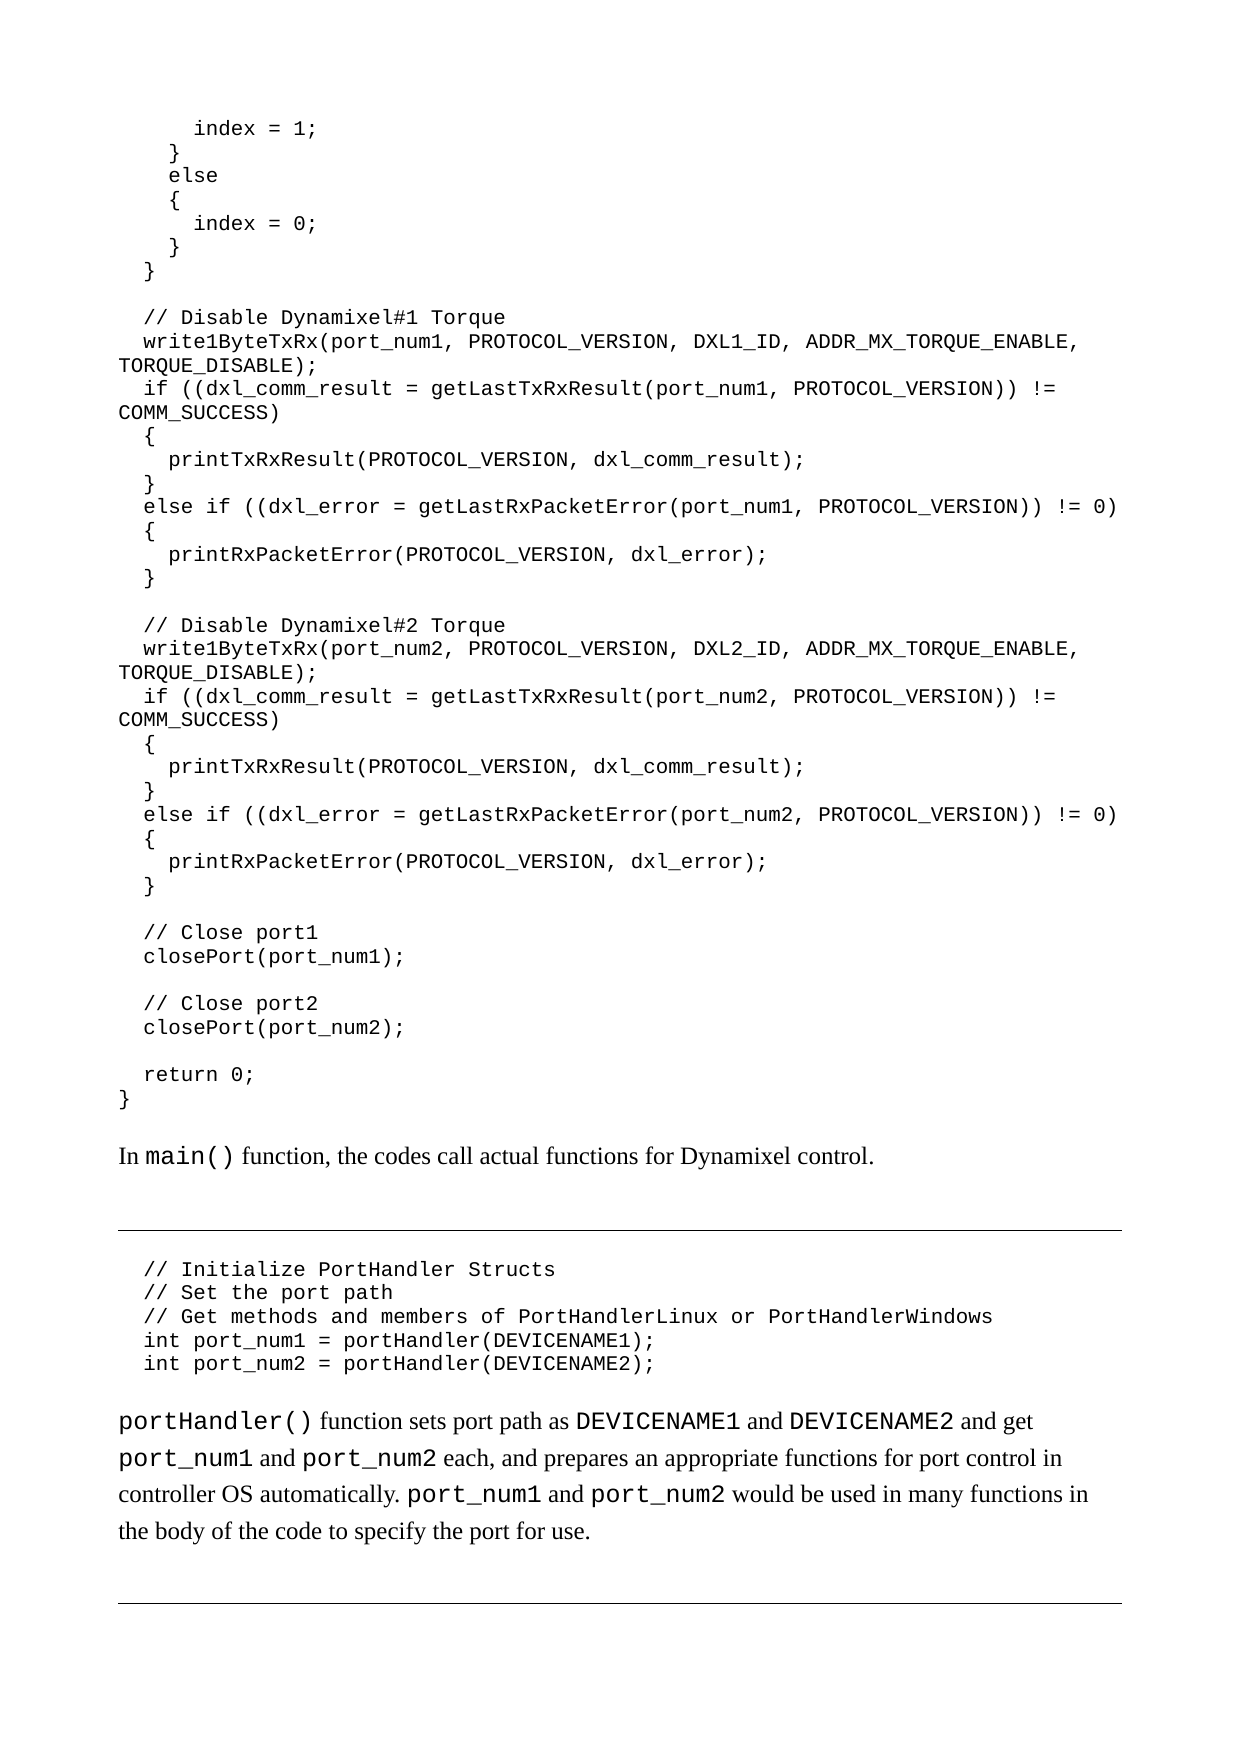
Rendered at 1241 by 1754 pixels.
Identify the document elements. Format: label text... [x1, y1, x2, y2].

text } [118, 567, 1122, 591]
text // Close port2 [118, 993, 1122, 1017]
text printTxRxResult(PROTOCOL_VERSION, dxl_comm_result); [118, 449, 1122, 473]
text In main() function, the codes call actual functions for Dynamixel control. [118, 1141, 1122, 1172]
text } [118, 473, 1122, 496]
text { [118, 733, 1122, 757]
text } [118, 780, 1122, 804]
text printTxRxResult(PROTOCOL_VERSION, dxl_comm_result); [118, 757, 1122, 780]
text if ((dxl_comm_result = getLastTxRxResult(port_num2, PROTOCOL_VERSION)) != COMM_SUCCESS) [118, 686, 1122, 733]
text // Disable Dynamixel#2 Torque [118, 615, 1122, 638]
text index = 0; [118, 213, 1122, 236]
text } [118, 260, 1122, 284]
text } [118, 875, 1122, 898]
text portHandler() function sets port path as DEVICENAME1 and DEVICENAME2 and get port_num1 and port_num2 each, and prepares an appropriate functions for port control in controller OS automatically. port_num1 and port_num2 would be used in many functions in the body of the code to specify the port for use. [118, 1406, 1122, 1545]
text closePort(port_num1); [118, 946, 1122, 969]
text // Set the port path [118, 1282, 1122, 1306]
text write1ByteTxRx(port_num1, PROTOCOL_VERSION, DXL1_ID, ADDR_MX_TORQUE_ENABLE, TORQUE_DISABLE); [118, 331, 1122, 378]
text else [118, 165, 1122, 189]
text } [118, 142, 1122, 165]
text int port_num1 = portHandler(DEVICENAME1); [118, 1329, 1122, 1353]
text { [118, 827, 1122, 851]
text // Close port1 [118, 922, 1122, 946]
text // Initialize PortHandler Structs [118, 1259, 1122, 1282]
text printRxPacketError(PROTOCOL_VERSION, dxl_error); [118, 851, 1122, 875]
text closePort(port_num2); [118, 1017, 1122, 1040]
text // Get methods and members of PortHandlerLinux or PortHandlerWindows [118, 1306, 1122, 1329]
text { [118, 189, 1122, 213]
text return 0; [118, 1064, 1122, 1088]
text else if ((dxl_error = getLastRxPacketError(port_num1, PROTOCOL_VERSION)) != 0) [118, 496, 1122, 520]
text if ((dxl_comm_result = getLastTxRxResult(port_num1, PROTOCOL_VERSION)) != COMM_SUCCESS) [118, 378, 1122, 426]
text // Disable Dynamixel#1 Torque [118, 307, 1122, 331]
text } [118, 1088, 1122, 1111]
text } [118, 236, 1122, 260]
text write1ByteTxRx(port_num2, PROTOCOL_VERSION, DXL2_ID, ADDR_MX_TORQUE_ENABLE, TORQUE_DISABLE); [118, 638, 1122, 686]
text else if ((dxl_error = getLastRxPacketError(port_num2, PROTOCOL_VERSION)) != 0) [118, 804, 1122, 827]
text index = 1; [118, 118, 1122, 142]
text printRxPacketError(PROTOCOL_VERSION, dxl_error); [118, 544, 1122, 567]
text int port_num2 = portHandler(DEVICENAME2); [118, 1353, 1122, 1377]
text { [118, 426, 1122, 449]
text { [118, 520, 1122, 544]
